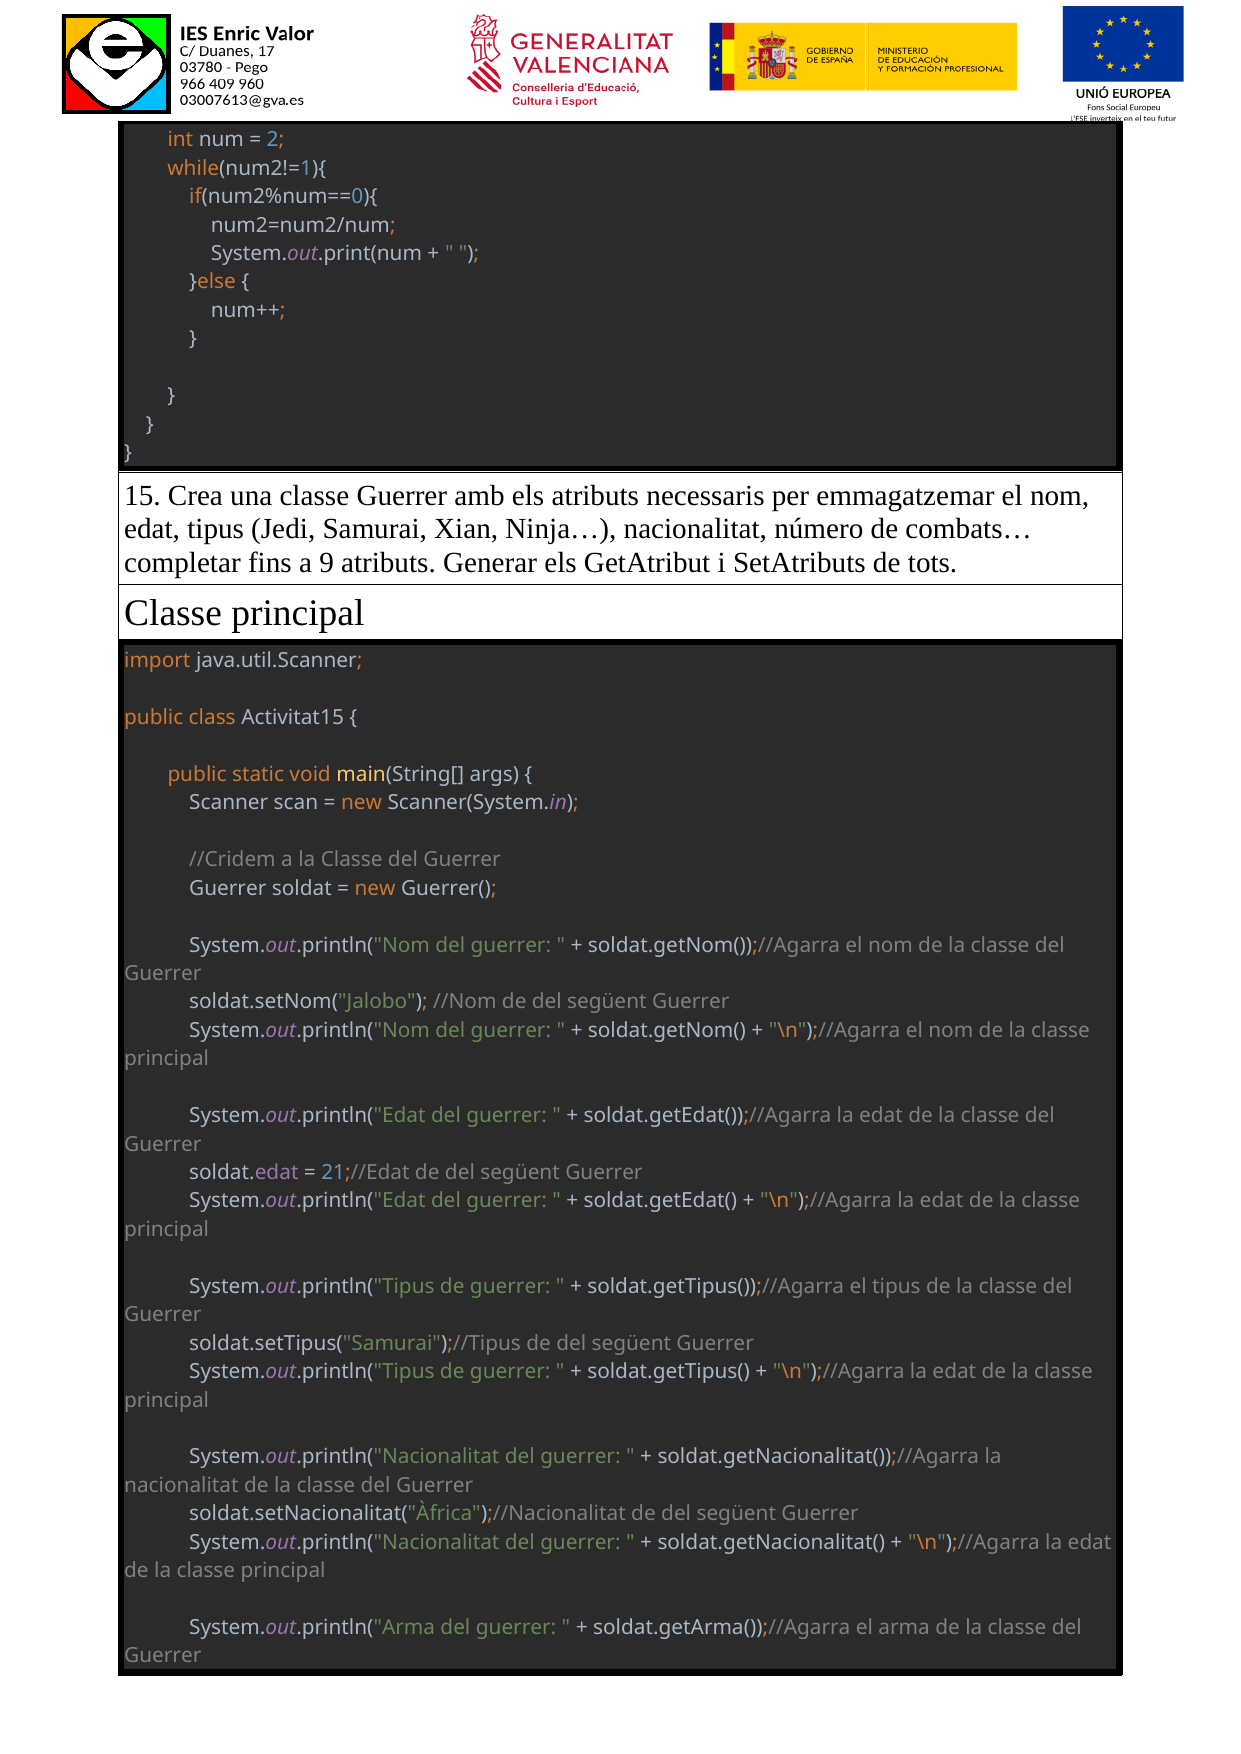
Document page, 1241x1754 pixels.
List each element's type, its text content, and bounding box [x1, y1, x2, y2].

table_cell int num = 2; while(num2!=1){ if(num2%num==0){ num2=num2/num; System.out.print(num + " "); }else { num++; } } } } [119, 121, 1122, 471]
table_cell 15. Crea una classe Guerrer amb els atributs necessaris per emmagatzemar el nom, edat, tipus (Jedi, Samurai, Xian, Ninja…), nacionalitat, número de combats… completar fins a 9 atributs. Generar els GetAtribut i SetAtributs de tots. [119, 473, 1122, 584]
table_cell Classe principal [119, 585, 1122, 639]
table_cell import java.util.Scanner; public class Activitat15 { public static void main(String[] args) { Scanner scan = new Scanner(System.in); //Cridem a la Classe del Guerrer Guerrer soldat = new Guerrer(); System.out.println("Nom del guerrer: " + soldat.getNom());//Agarra el nom de la classe del Guerrer soldat.setNom("Jalobo"); //Nom de del següent Guerrer System.out.println("Nom del guerrer: " + soldat.getNom() + "\n");//Agarra el nom de la classe principal System.out.println("Edat del guerrer: " + soldat.getEdat());//Agarra la edat de la classe del Guerrer soldat.edat = 21;//Edat de del següent Guerrer System.out.println("Edat del guerrer: " + soldat.getEdat() + "\n");//Agarra la edat de la classe principal System.out.println("Tipus de guerrer: " + soldat.getTipus());//Agarra el tipus de la classe del Guerrer soldat.setTipus("Samurai");//Tipus de del següent Guerrer System.out.println("Tipus de guerrer: " + soldat.getTipus() + "\n");//Agarra la edat de la classe principal System.out.println("Nacionalitat del guerrer: " + soldat.getNacionalitat());//Agarra la nacionalitat de la classe del Guerrer soldat.setNacionalitat("Àfrica");//Nacionalitat de del següent Guerrer System.out.println("Nacionalitat del guerrer: " + soldat.getNacionalitat() + "\n");//Agarra la edat de la classe principal System.out.println("Arma del guerrer: " + soldat.getArma());//Agarra el arma de la classe del Guerrer [119, 640, 1122, 1675]
